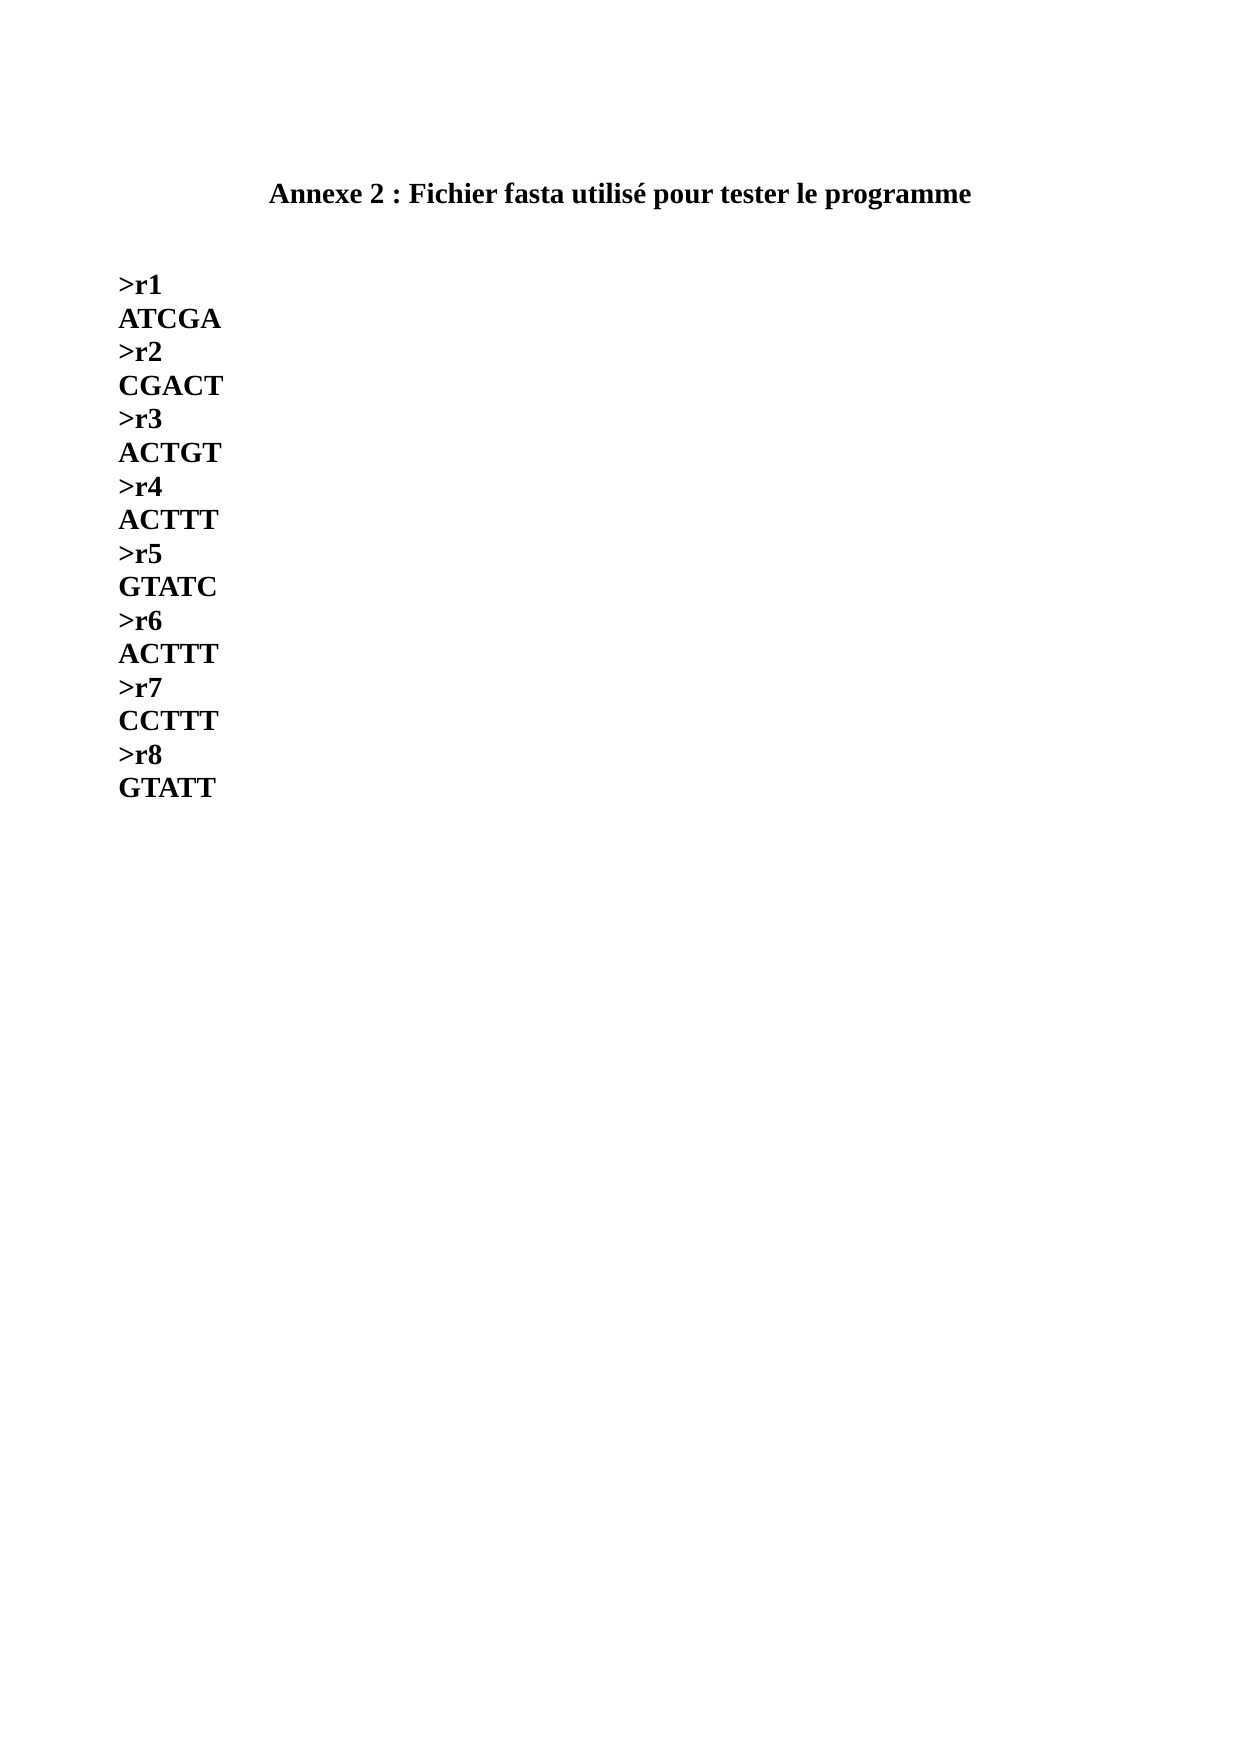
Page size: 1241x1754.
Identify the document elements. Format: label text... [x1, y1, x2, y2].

text ACTTT [118, 502, 1122, 536]
text CCTTT [118, 703, 1122, 737]
text >r8 [118, 737, 1122, 771]
text >r2 [118, 334, 1122, 368]
text Annexe 2 : Fichier fasta utilisé pour tester le programme [118, 176, 1122, 210]
text >r5 [118, 536, 1122, 569]
text CGACT [118, 368, 1122, 402]
text >r4 [118, 469, 1122, 502]
text ACTTT [118, 636, 1122, 670]
text >r7 [118, 670, 1122, 703]
text >r3 [118, 402, 1122, 435]
text >r6 [118, 603, 1122, 636]
text GTATT [118, 771, 1122, 804]
text GTATC [118, 569, 1122, 603]
text ATCGA [118, 301, 1122, 334]
text >r1 [118, 267, 1122, 301]
text ACTGT [118, 435, 1122, 469]
